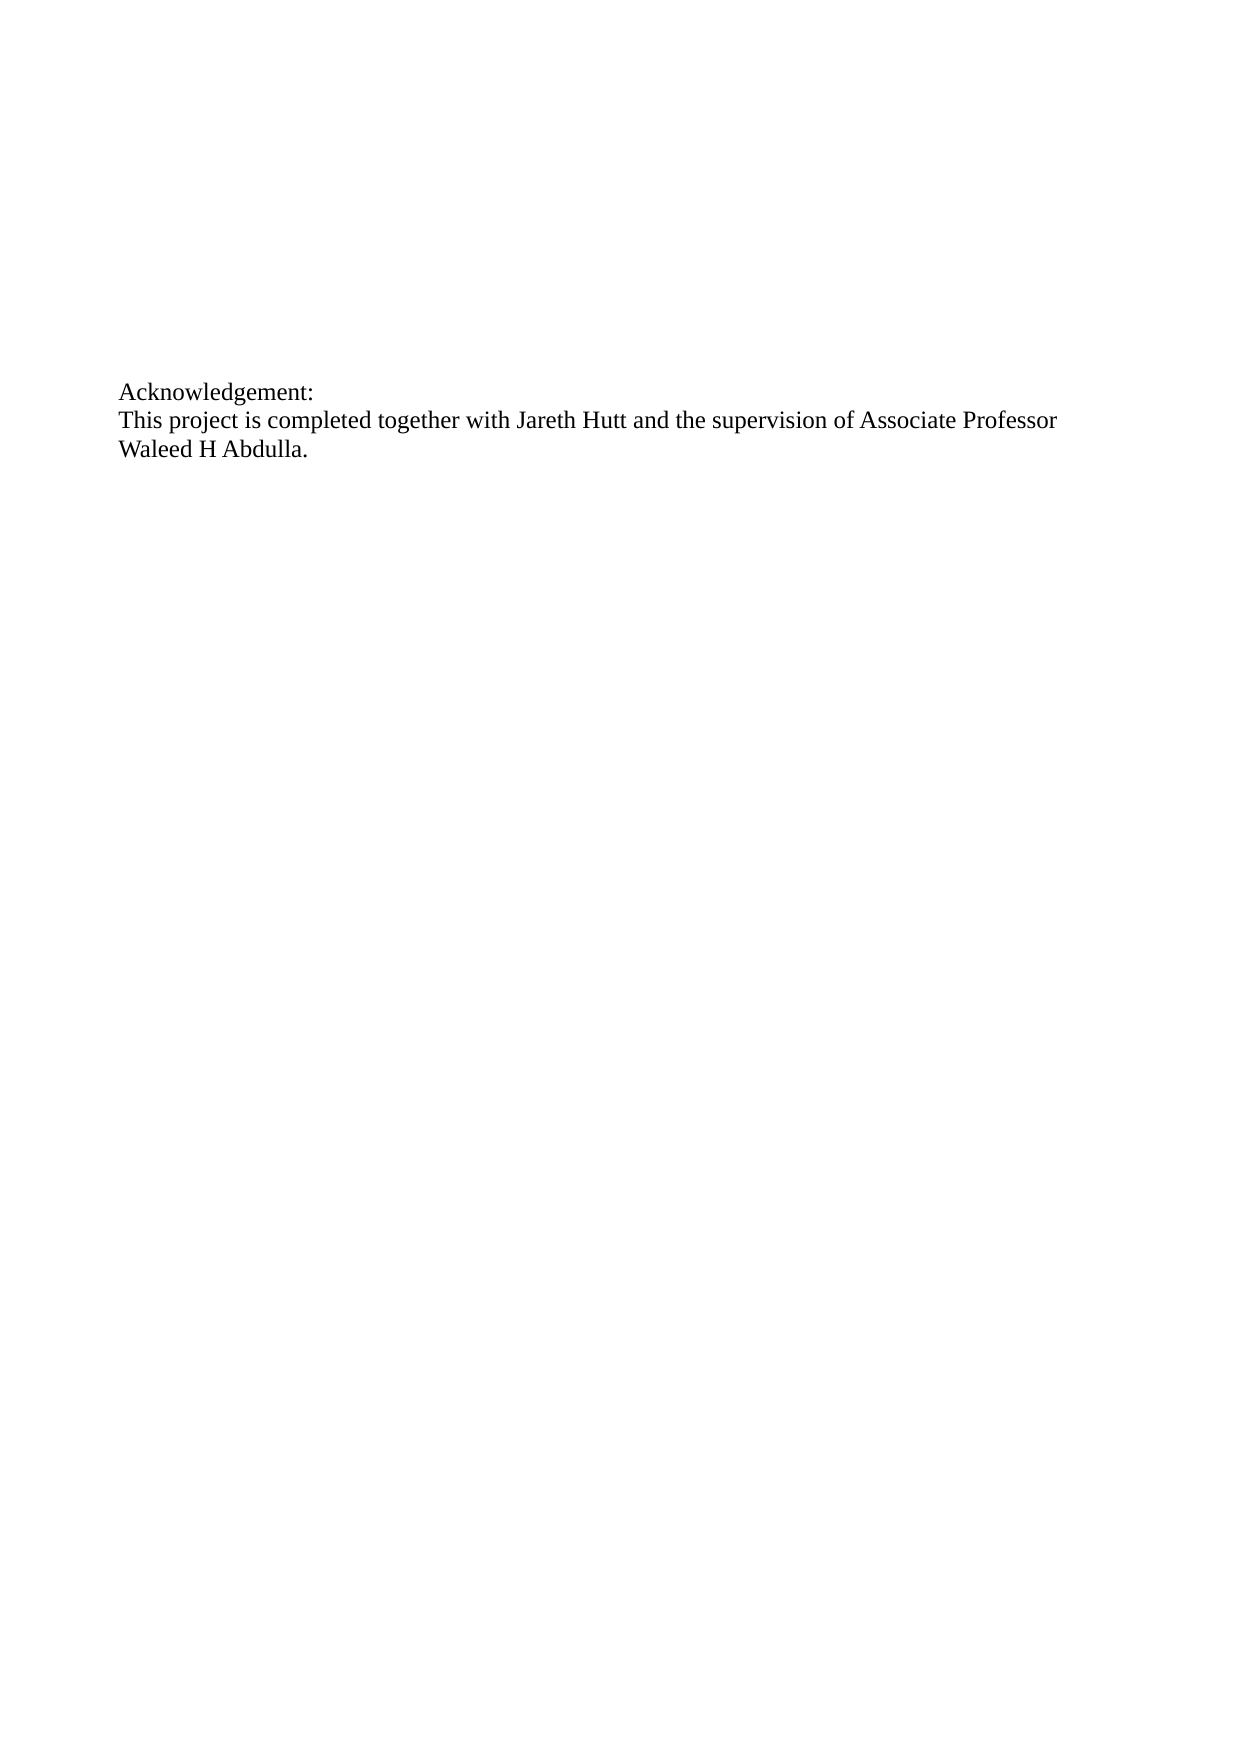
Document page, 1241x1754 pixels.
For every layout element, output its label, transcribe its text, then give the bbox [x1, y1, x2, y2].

text This project is completed together with Jareth Hutt and the supervision of Associate Professor Waleed H Abdulla. [118, 406, 1122, 463]
text Acknowledgement: [118, 377, 1122, 406]
